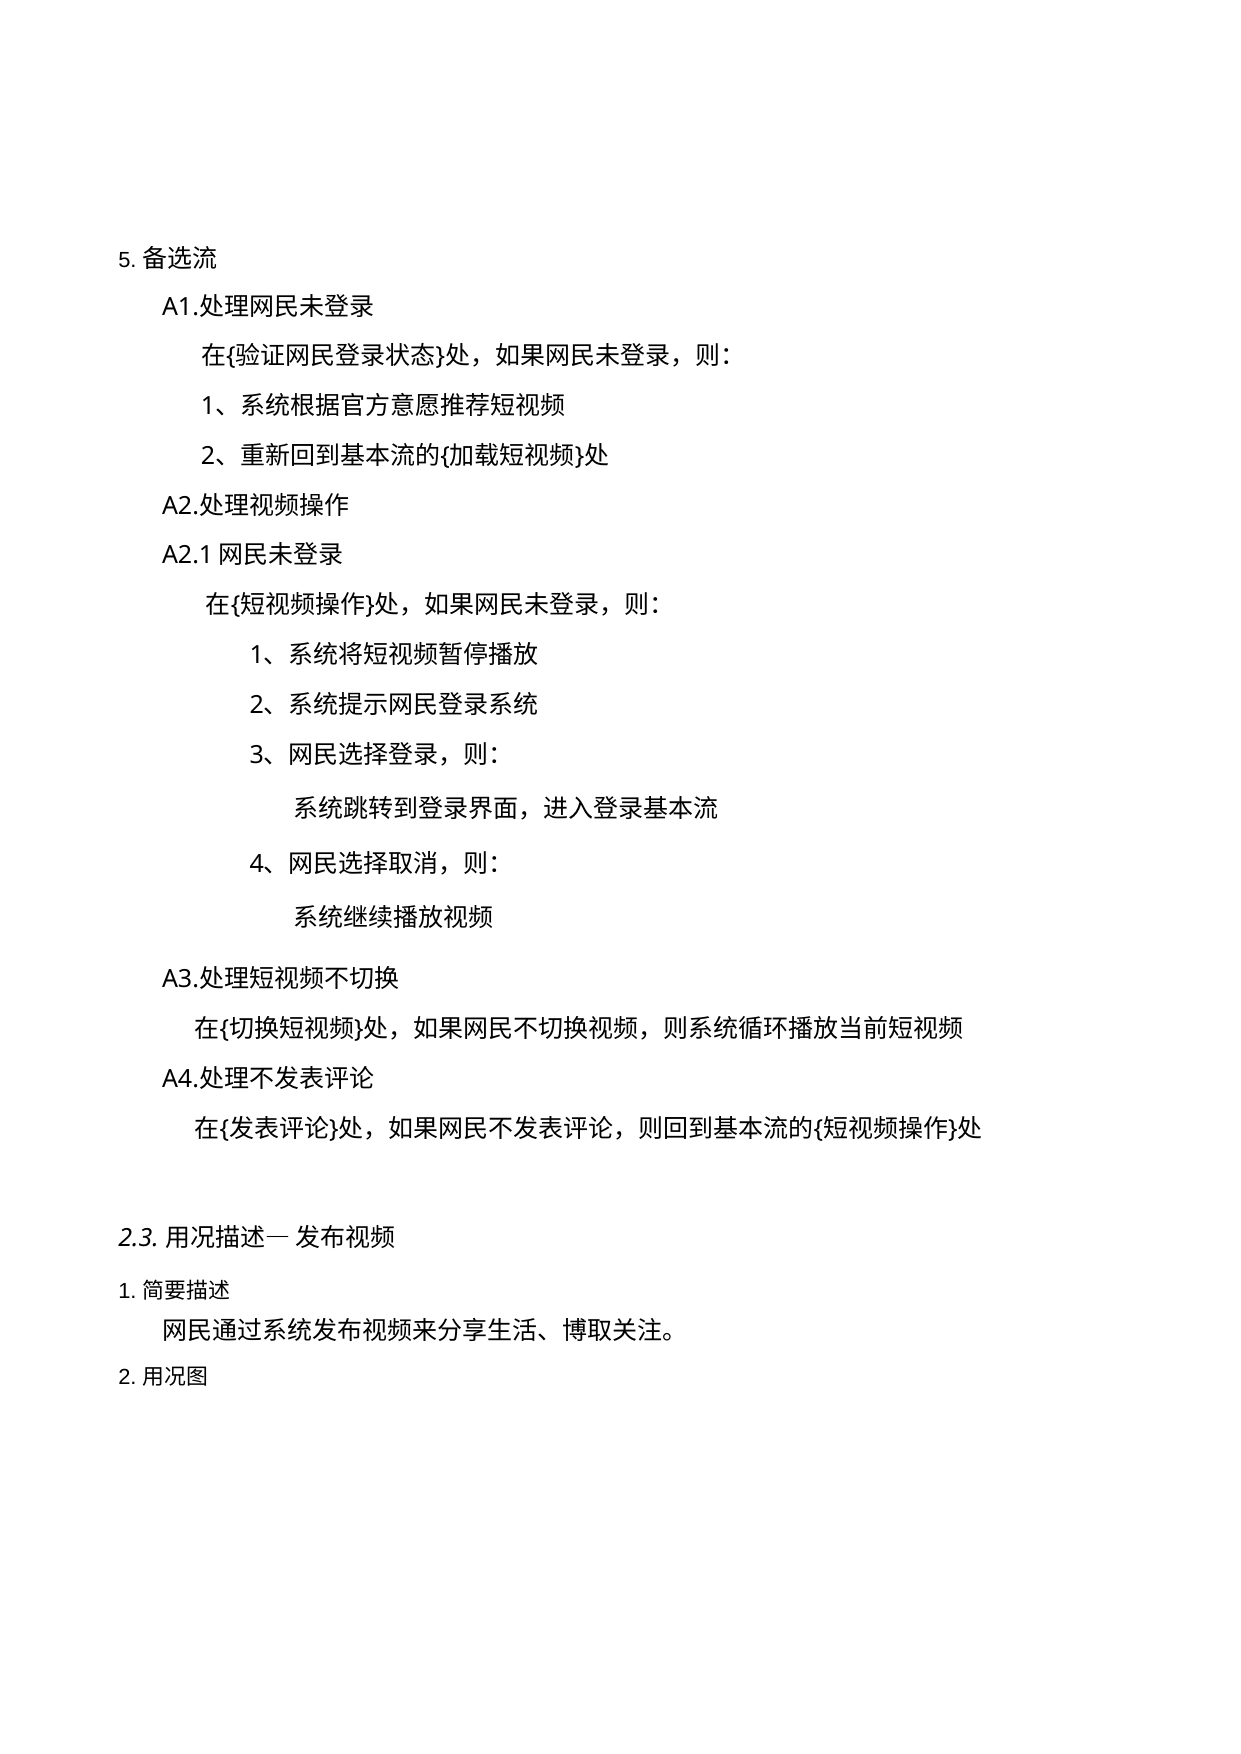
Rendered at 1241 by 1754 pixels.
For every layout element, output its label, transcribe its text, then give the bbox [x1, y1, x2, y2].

text 在{切换短视频}处，如果网民不切换视频，则系统循环播放当前短视频 [118, 1008, 1122, 1045]
text A2.1网民未登录 [118, 535, 1122, 571]
text 在{短视频操作}处，如果网民未登录，则： [118, 585, 1122, 621]
text 在{验证网民登录状态}处，如果网民未登录，则： [118, 335, 1122, 372]
subtitle 用况描述— 发布视频 [118, 1217, 1122, 1254]
text A4.处理不发表评论 [118, 1058, 1122, 1094]
text 1、系统将短视频暂停播放 [118, 635, 1122, 671]
text A1.处理网民未登录 [118, 288, 1122, 322]
text 3、网民选择登录，则： 系统跳转到登录界面，进入登录基本流 4、网民选择取消，则： 系统继续播放视频 [118, 734, 1122, 934]
text 网民通过系统发布视频来分享生活、博取关注。 [118, 1311, 1122, 1347]
text 在{发表评论}处，如果网民不发表评论，则回到基本流的{短视频操作}处 [118, 1108, 1122, 1144]
text 1、系统根据官方意愿推荐短视频 [118, 385, 1122, 422]
subtitle 用况图 [118, 1359, 1122, 1390]
text A3.处理短视频不切换 [118, 958, 1122, 995]
text 2、系统提示网民登录系统 [118, 685, 1122, 721]
text A2.处理视频操作 [118, 485, 1122, 521]
subtitle 简要描述 [118, 1273, 1122, 1304]
text 2、重新回到基本流的{加载短视频}处 [118, 435, 1122, 471]
subtitle 备选流 [118, 238, 1122, 274]
